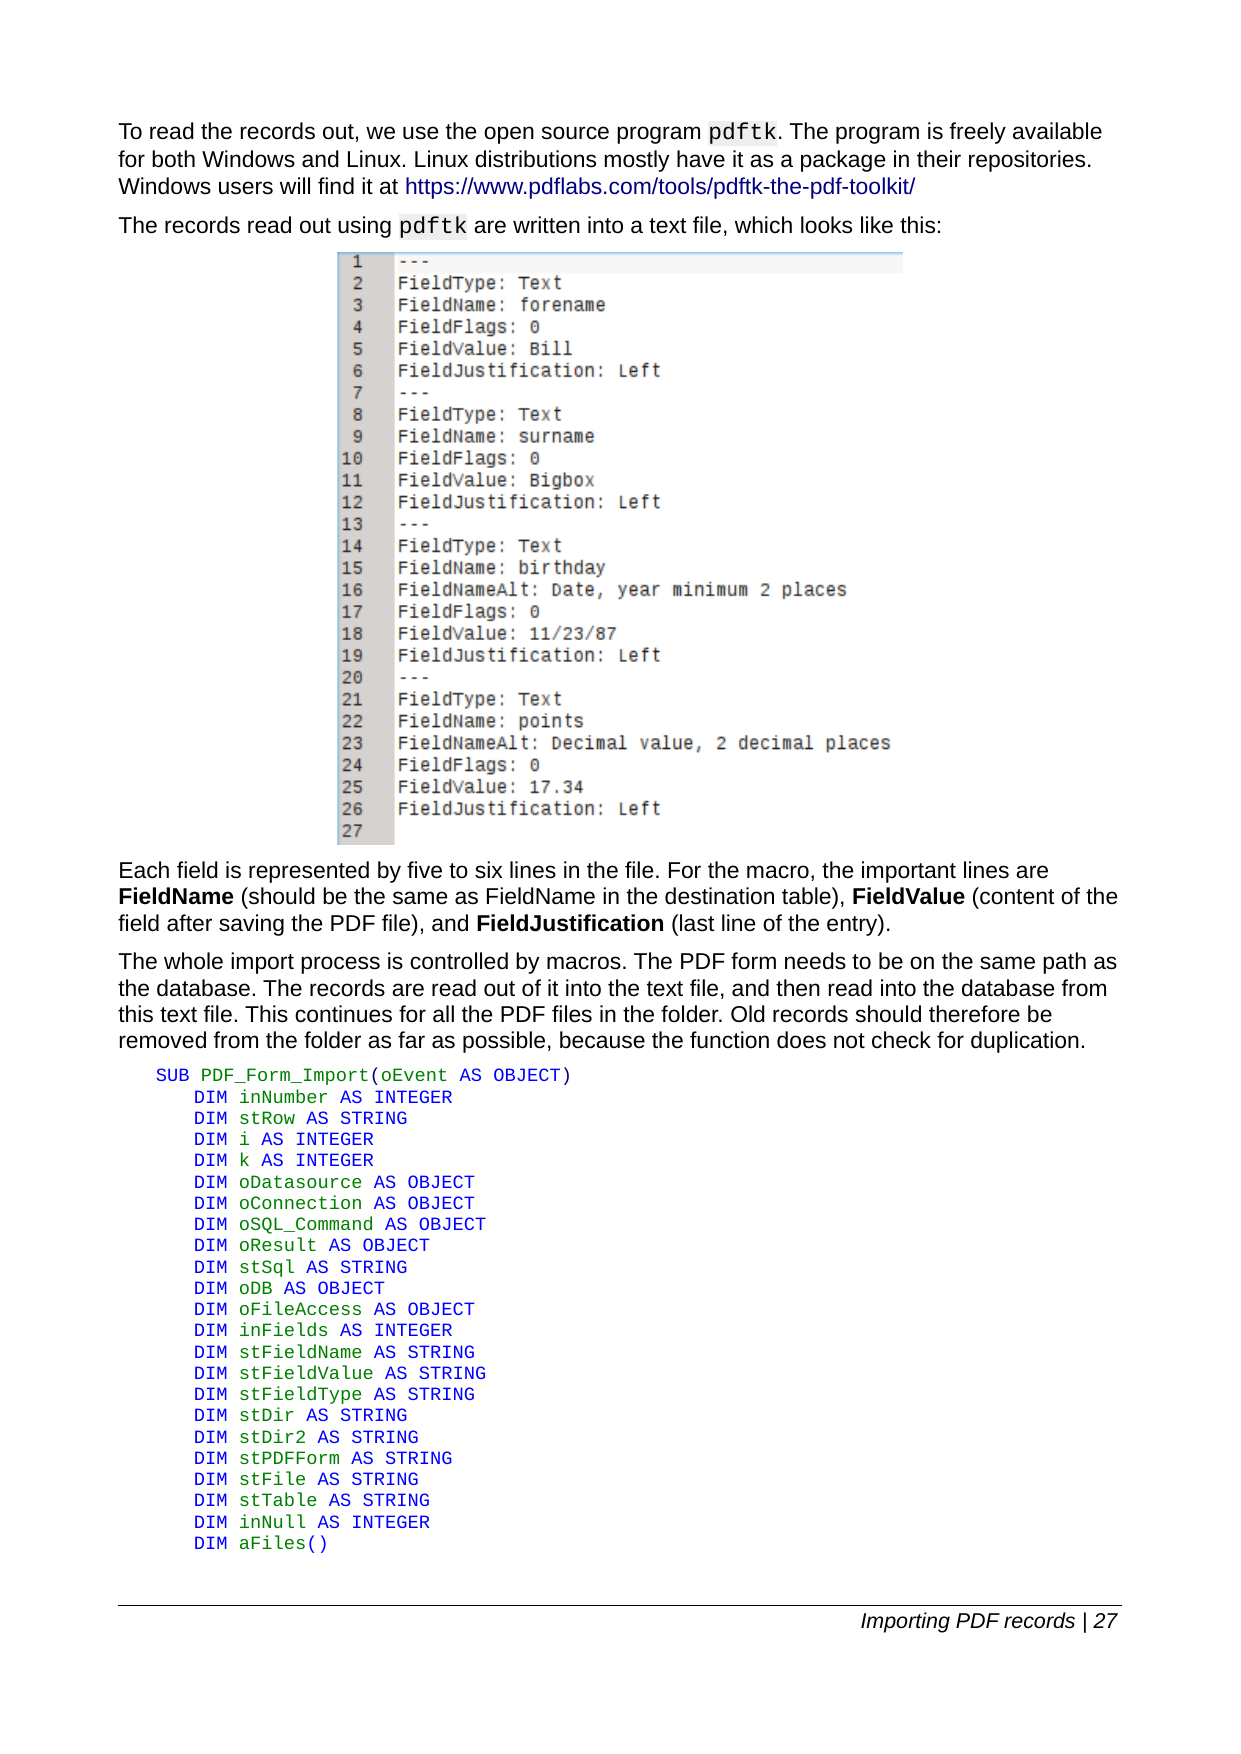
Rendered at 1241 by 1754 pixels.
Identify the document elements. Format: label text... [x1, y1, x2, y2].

text DIM stRow AS STRING [156, 1109, 1122, 1130]
text DIM i AS INTEGER [156, 1130, 1122, 1151]
text DIM inNumber AS INTEGER [156, 1087, 1122, 1109]
text The whole import process is controlled by macros. The PDF form needs to be on the same path as the database. The records are read out of it into the text file, and then read into the database from this text file. This continues for all the PDF files in the folder. Old records should therefore be removed from the folder as far as possible, because the function does not check for duplication. [118, 948, 1122, 1054]
text DIM stFieldValue AS STRING [156, 1364, 1122, 1385]
text DIM oFileAccess AS OBJECT [156, 1300, 1122, 1321]
text DIM oDatasource AS OBJECT [156, 1172, 1122, 1194]
text DIM aFiles() [156, 1534, 1122, 1555]
text DIM oSQL_Command AS OBJECT [156, 1215, 1122, 1236]
text DIM oConnection AS OBJECT [156, 1194, 1122, 1215]
text DIM k AS INTEGER [156, 1151, 1122, 1172]
text DIM stPDFForm AS STRING [156, 1449, 1122, 1470]
text DIM inFields AS INTEGER [156, 1321, 1122, 1342]
text To read the records out, we use the open source program pdftk. The program is freely available for both Windows and Linux. Linux distributions mostly have it as a package in their repositories. Windows users will find it at https://www.pdflabs.com/tools/pdftk-the-pdf-toolkit/ [118, 118, 1122, 199]
text DIM oResult AS OBJECT [156, 1236, 1122, 1257]
text DIM oDB AS OBJECT [156, 1279, 1122, 1300]
text DIM stFile AS STRING [156, 1470, 1122, 1491]
text DIM stSql AS STRING [156, 1257, 1122, 1279]
text DIM stFieldType AS STRING [156, 1385, 1122, 1406]
text DIM stDir2 AS STRING [156, 1427, 1122, 1449]
text The records read out using pdftk are written into a text file, which looks like this: [118, 212, 1122, 240]
text DIM stFieldName AS STRING [156, 1342, 1122, 1364]
text Each field is represented by five to six lines in the file. For the macro, the important lines are FieldName (should be the same as FieldName in the destination table), FieldValue (content of the field after saving the PDF file), and FieldJustification (last line of the entry). [118, 857, 1122, 936]
text DIM stDir AS STRING [156, 1406, 1122, 1427]
text DIM inNull AS INTEGER [156, 1512, 1122, 1534]
text DIM stTable AS STRING [156, 1491, 1122, 1512]
text SUB PDF_Form_Import(oEvent AS OBJECT) [156, 1066, 1122, 1087]
picture [337, 252, 903, 845]
